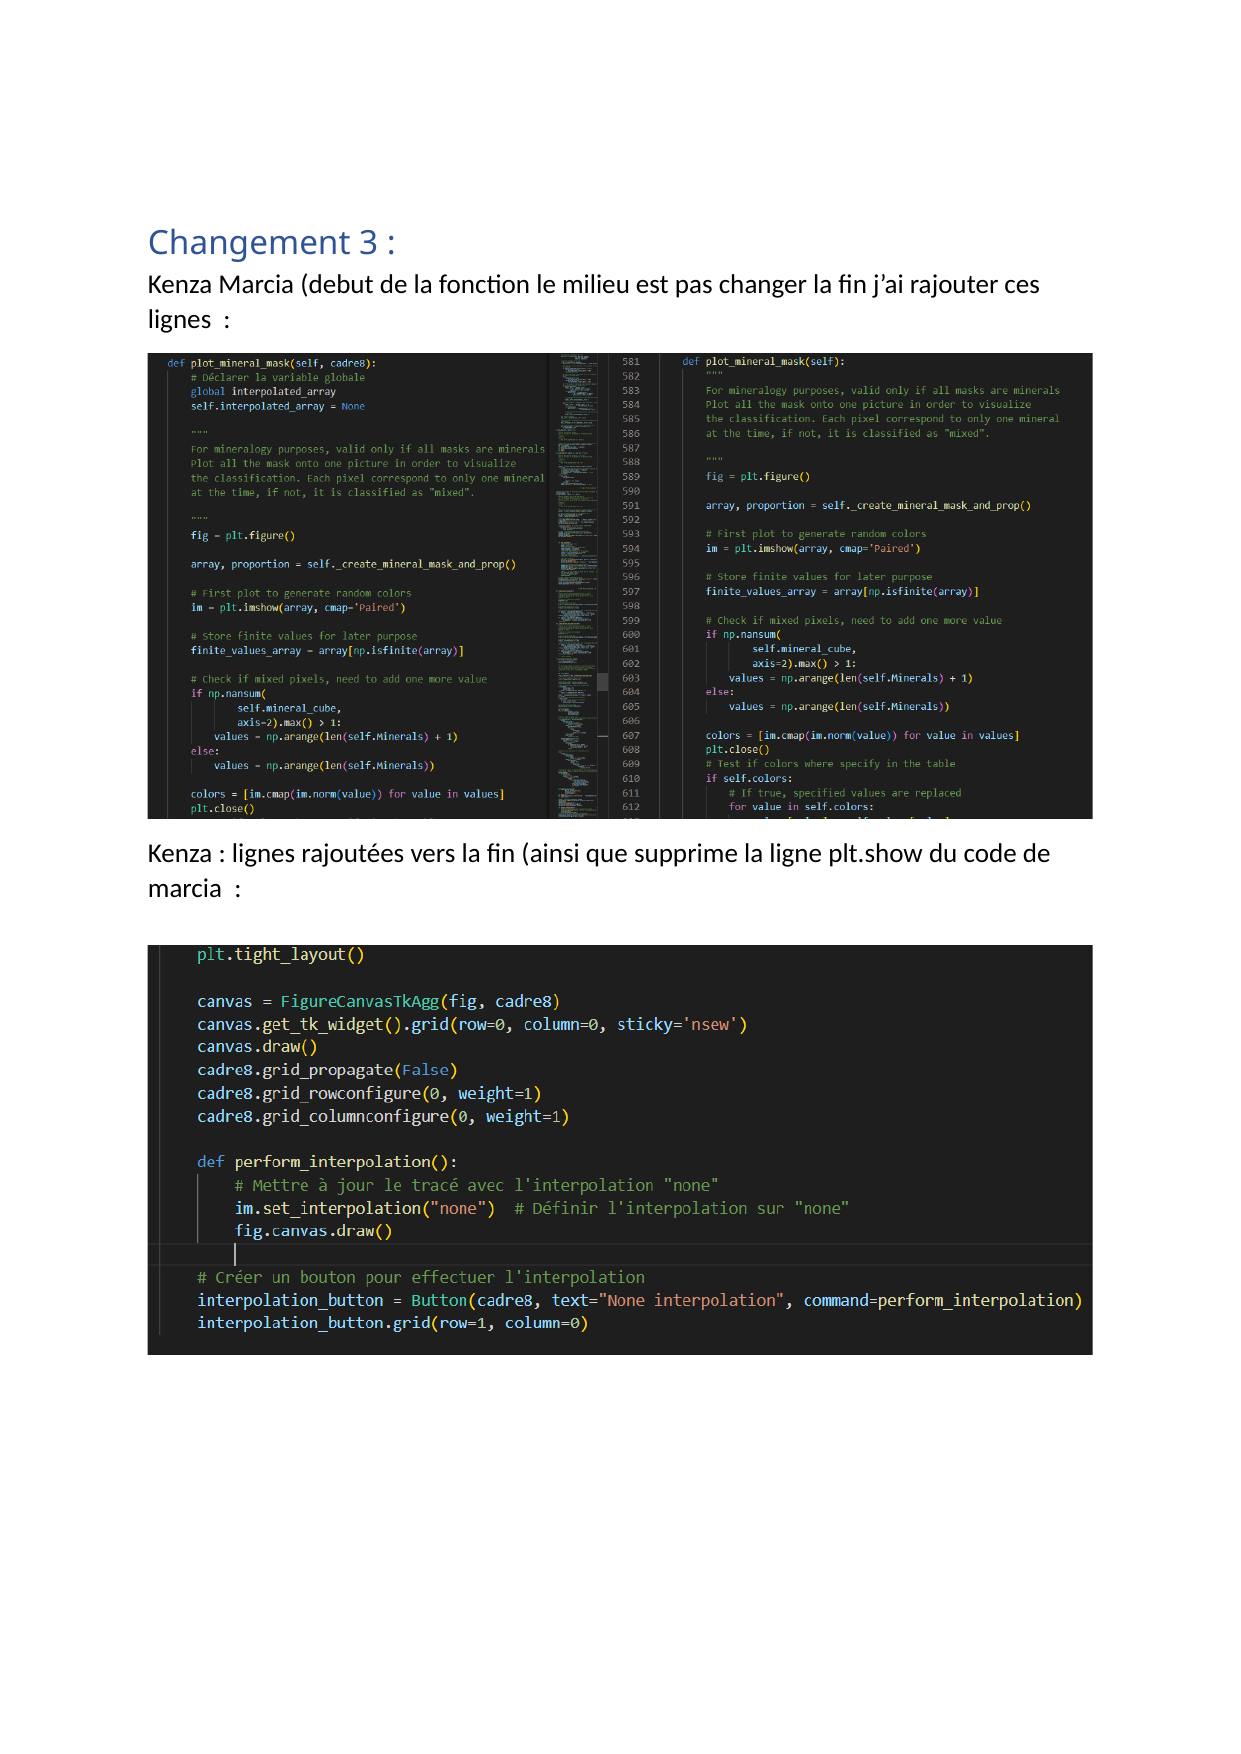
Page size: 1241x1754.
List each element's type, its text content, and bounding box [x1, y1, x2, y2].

subtitle Changement 3 : [148, 219, 1093, 264]
text Kenza Marcia (debut de la fonction le milieu est pas changer la fin j’ai rajouter ces lignes : [148, 267, 1093, 335]
text Kenza : lignes rajoutées vers la fin (ainsi que supprime la ligne plt.show du code de marcia : [148, 836, 1093, 904]
